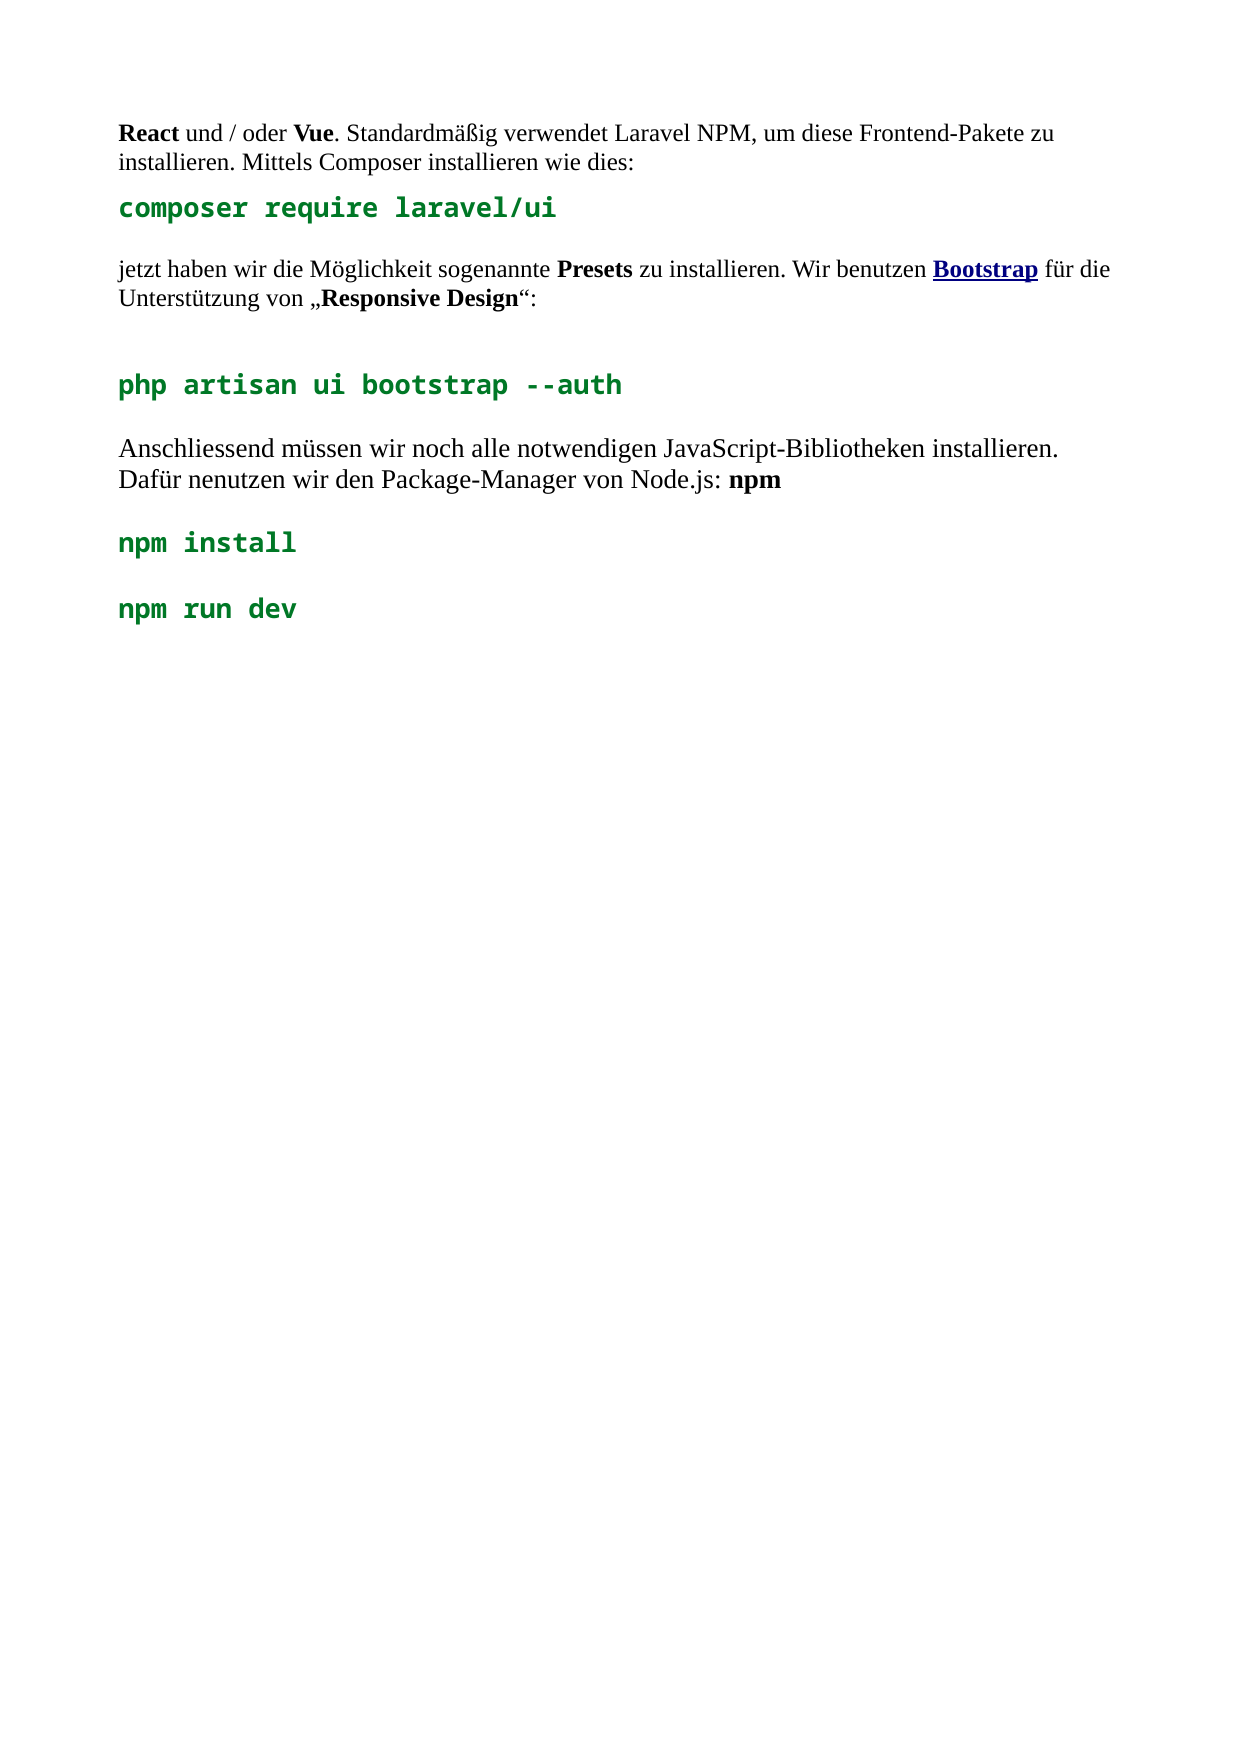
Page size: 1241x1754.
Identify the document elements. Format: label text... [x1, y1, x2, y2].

text jetzt haben wir die Möglichkeit sogenannte Presets zu installieren. Wir benutzen Bootstrap für die Unterstützung von „Responsive Design“: [118, 254, 1122, 312]
text npm run dev [118, 590, 1122, 627]
text php artisan ui bootstrap --auth [118, 365, 1122, 402]
text composer require laravel/ui [118, 188, 1122, 225]
text React und / oder Vue. Standardmäßig verwendet Laravel NPM, um diese Frontend-Pakete zu installieren. Mittels Composer installieren wie dies: [118, 118, 1122, 176]
text npm install [118, 523, 1122, 560]
text Anschliessend müssen wir noch alle notwendigen JavaScript-Bibliotheken installieren. Dafür nenutzen wir den Package-Manager von Node.js: npm [118, 432, 1122, 494]
